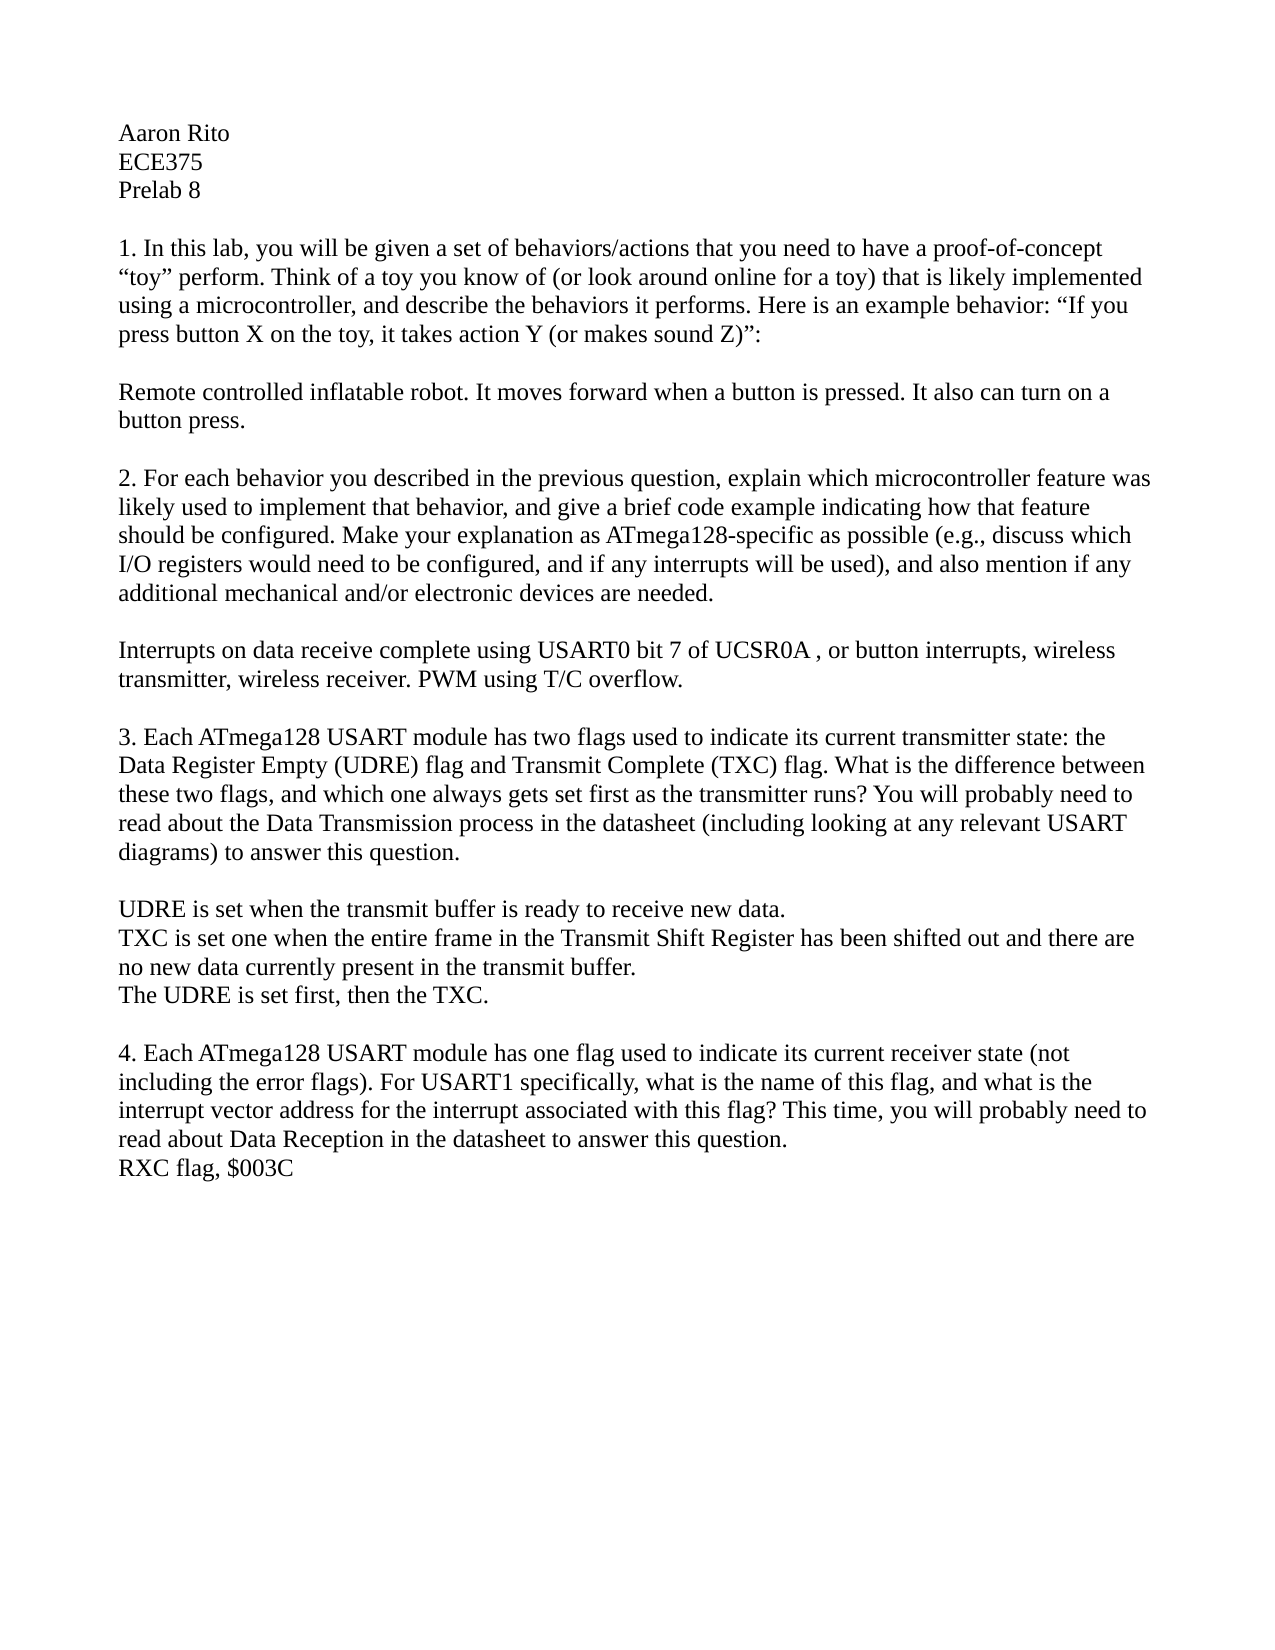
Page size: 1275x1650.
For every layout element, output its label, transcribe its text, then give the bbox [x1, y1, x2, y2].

text 2. For each behavior you described in the previous question, explain which microcontroller feature was likely used to implement that behavior, and give a brief code example indicating how that feature should be configured. Make your explanation as ATmega128-specific as possible (e.g., discuss which I/O registers would need to be configured, and if any interrupts will be used), and also mention if any additional mechanical and/or electronic devices are needed. [118, 463, 1157, 607]
text RXC flag, $003C [118, 1153, 1157, 1182]
text Aaron Rito [118, 118, 1157, 147]
text 1. In this lab, you will be given a set of behaviors/actions that you need to have a proof-of-concept “toy” perform. Think of a toy you know of (or look around online for a toy) that is likely implemented using a microcontroller, and describe the behaviors it performs. Here is an example behavior: “If you press button X on the toy, it takes action Y (or makes sound Z)”: [118, 233, 1157, 348]
text Interrupts on data receive complete using USART0 bit 7 of UCSR0A , or button interrupts, wireless transmitter, wireless receiver. PWM using T/C overflow. [118, 636, 1157, 693]
text 4. Each ATmega128 USART module has one flag used to indicate its current receiver state (not including the error flags). For USART1 specifically, what is the name of this flag, and what is the interrupt vector address for the interrupt associated with this flag? This time, you will probably need to read about Data Reception in the datasheet to answer this question. [118, 1038, 1157, 1153]
text ECE375 [118, 147, 1157, 176]
text 3. Each ATmega128 USART module has two flags used to indicate its current transmitter state: the Data Register Empty (UDRE) flag and Transmit Complete (TXC) flag. What is the difference between these two flags, and which one always gets set first as the transmitter runs? You will probably need to read about the Data Transmission process in the datasheet (including looking at any relevant USART diagrams) to answer this question. [118, 722, 1157, 866]
text Prelab 8 [118, 176, 1157, 204]
text UDRE is set when the transmit buffer is ready to receive new data. [118, 894, 1157, 923]
text Remote controlled inflatable robot. It moves forward when a button is pressed. It also can turn on a button press. [118, 377, 1157, 434]
text TXC is set one when the entire frame in the Transmit Shift Register has been shifted out and there are no new data currently present in the transmit buffer. [118, 923, 1157, 981]
text The UDRE is set first, then the TXC. [118, 981, 1157, 1009]
